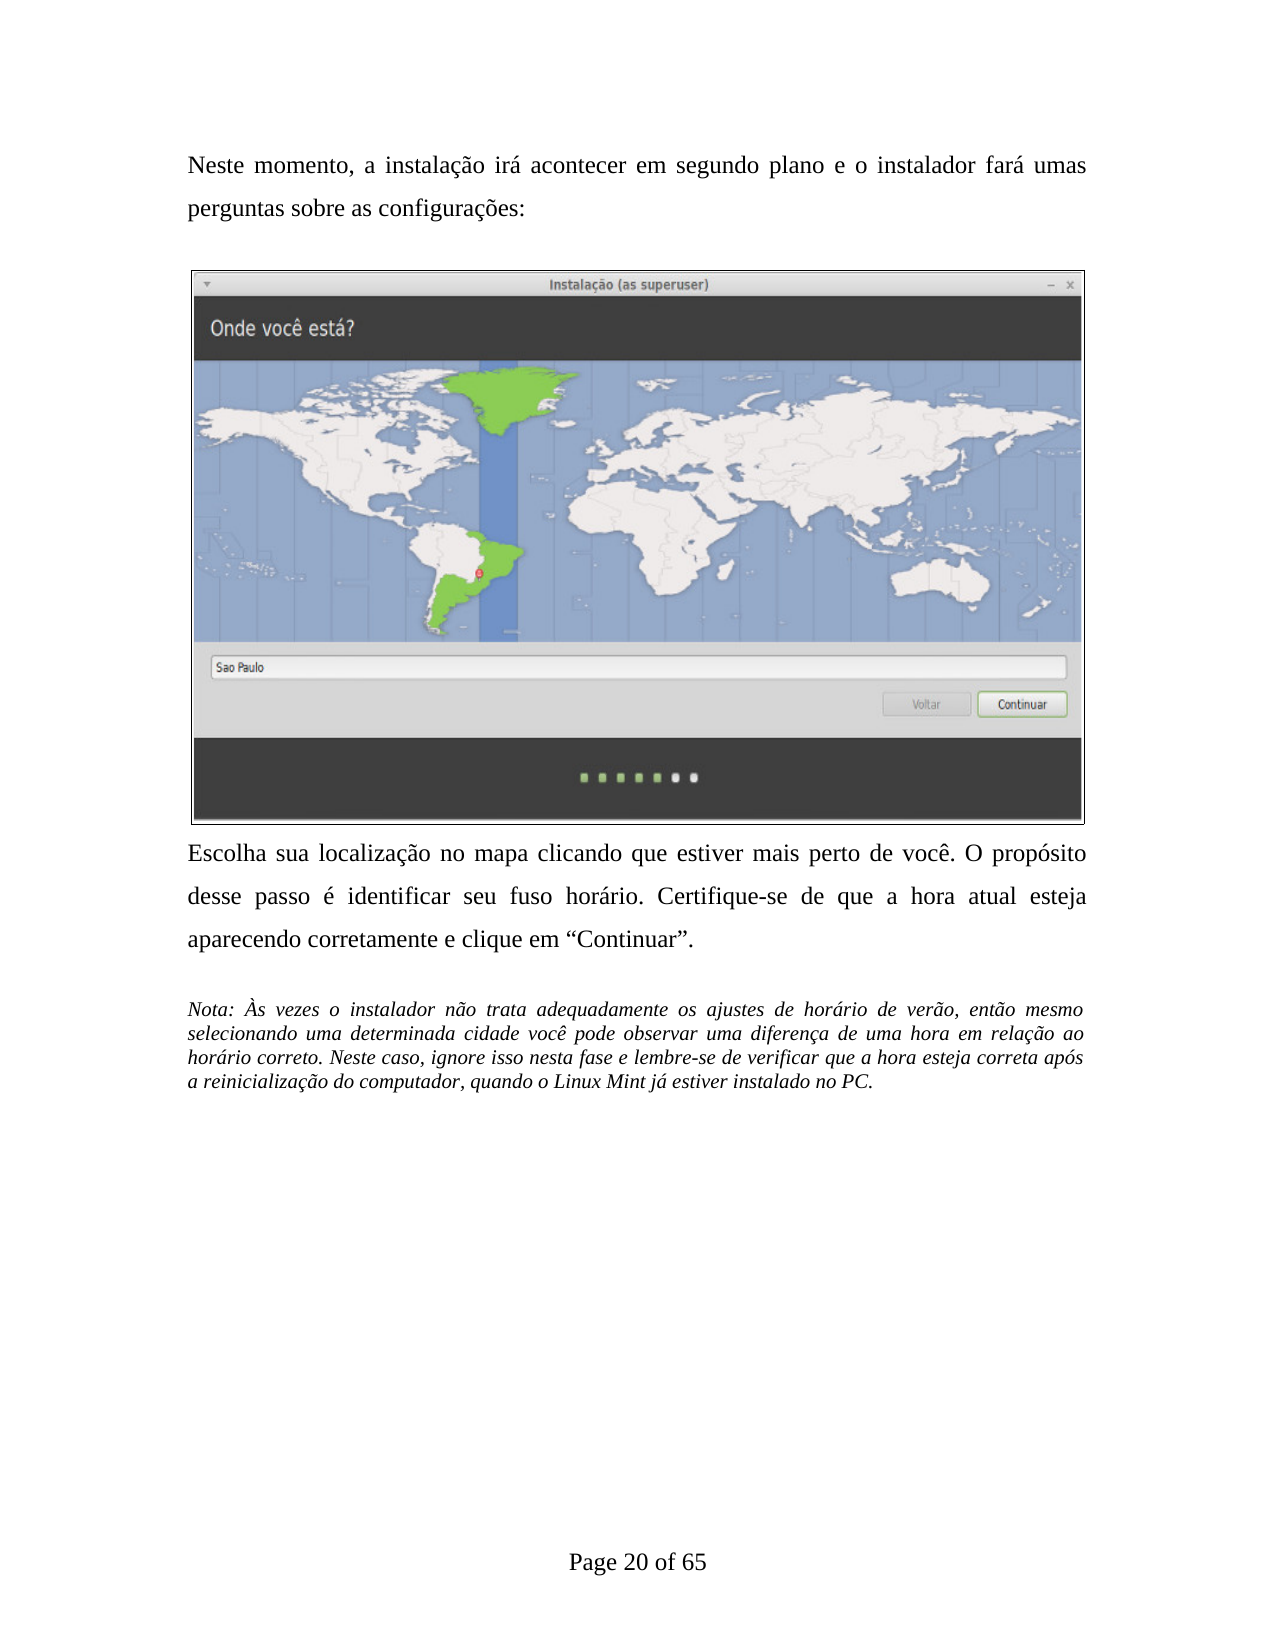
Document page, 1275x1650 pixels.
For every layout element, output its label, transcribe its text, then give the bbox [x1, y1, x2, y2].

text [192, 271, 1084, 824]
text Nota: Às vezes o instalador não trata adequadamente os ajustes de horário de verão, então mesmo selecionando uma determinada cidade você pode observar uma diferença de uma hora em relação ao horário correto. Neste caso, ignore isso nesta fase e lembre-se de verificar que a hora esteja correta após a reinicialização do computador, quando o Linux Mint já estiver instalado no PC. [187, 997, 1087, 1093]
text Neste momento, a instalação irá acontecer em segundo plano e o instalador fará umas perguntas sobre as configurações: [187, 150, 1087, 222]
picture [193, 272, 1082, 821]
text Escolha sua localização no mapa clicando que estiver mais perto de você. O propósito desse passo é identificar seu fuso horário. Certifique-se de que a hora atual esteja aparecendo corretamente e clique em “Continuar”. [187, 266, 1087, 953]
